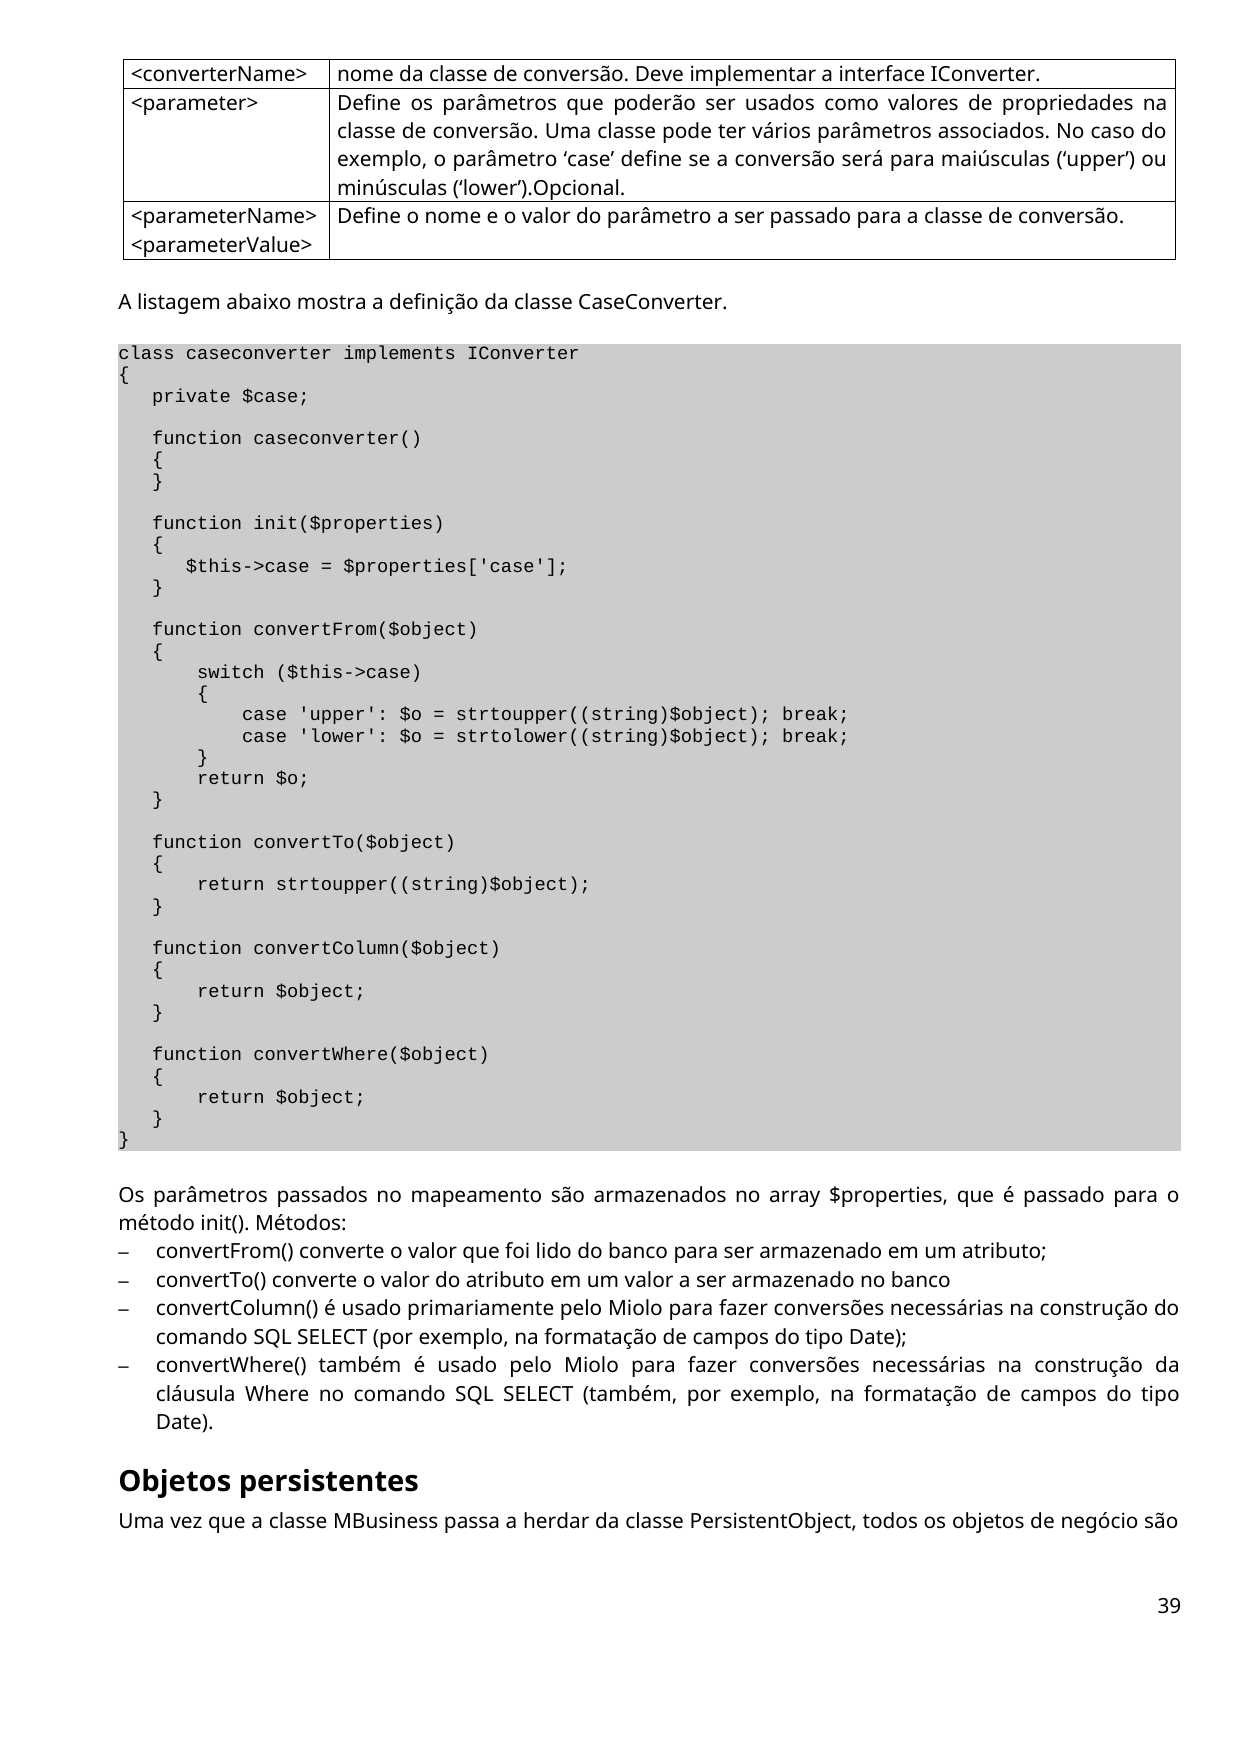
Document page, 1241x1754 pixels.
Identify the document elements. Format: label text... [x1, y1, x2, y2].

text class caseconverter implements IConverter [118, 344, 1181, 365]
text private $case; [118, 386, 1181, 408]
text function convertFrom($object) [118, 620, 1181, 641]
text return $object; [118, 1088, 1181, 1109]
table_cell Define o nome e o valor do parâmetro a ser passado para a classe de conversão. [330, 202, 1175, 258]
table_header nome da classe de conversão. Deve implementar a interface IConverter. [330, 60, 1175, 88]
text Uma vez que a classe MBusiness passa a herdar da classe PersistentObject, todos os objetos de negócio são [118, 1507, 1181, 1535]
table_cell <parameterName> <parameterValue> [124, 202, 329, 258]
text return $object; [118, 981, 1181, 1003]
subtitle Objetos persistentes [118, 1461, 1181, 1500]
text function convertWhere($object) [118, 1045, 1181, 1066]
text function convertColumn($object) [118, 939, 1181, 960]
table_cell <parameter> [124, 89, 329, 201]
table_cell Define os parâmetros que poderão ser usados como valores de propriedades na classe de conversão. Uma classe pode ter vários parâmetros associados. No caso do exemplo, o parâmetro ‘case’ define se a conversão será para maiúsculas (‘upper’) ou minúsculas (‘lower’).Opcional. [330, 89, 1175, 201]
text { [118, 1066, 1181, 1088]
text { [118, 365, 1181, 386]
list convertTo() converte o valor do atributo em um valor a ser armazenado no banco [118, 1265, 1181, 1293]
table_header <converterName> [124, 60, 329, 88]
text function convertTo($object) [118, 833, 1181, 854]
text } [118, 1109, 1181, 1130]
text { [118, 854, 1181, 875]
text { [118, 535, 1181, 556]
list convertColumn() é usado primariamente pelo Miolo para fazer conversões necessárias na construção do comando SQL SELECT (por exemplo, na formatação de campos do tipo Date); [118, 1293, 1181, 1350]
text return $o; [118, 769, 1181, 790]
text { [118, 684, 1181, 705]
text } [118, 748, 1181, 769]
text } [118, 471, 1181, 493]
text $this->case = $properties['case']; [118, 556, 1181, 578]
text function init($properties) [118, 514, 1181, 535]
text Os parâmetros passados no mapeamento são armazenados no array $properties, que é passado para o método init(). Métodos: [118, 1180, 1181, 1237]
list convertWhere() também é usado pelo Miolo para fazer conversões necessárias na construção da cláusula Where no comando SQL SELECT (também, por exemplo, na formatação de campos do tipo Date). [118, 1350, 1181, 1436]
text } [118, 578, 1181, 599]
list convertFrom() converte o valor que foi lido do banco para ser armazenado em um atributo; [118, 1237, 1181, 1265]
text { [118, 450, 1181, 471]
text } [118, 790, 1181, 811]
text return strtoupper((string)$object); [118, 875, 1181, 896]
text { [118, 960, 1181, 981]
text } [118, 896, 1181, 918]
text switch ($this->case) [118, 663, 1181, 684]
text } [118, 1003, 1181, 1024]
text { [118, 641, 1181, 663]
text } [118, 1130, 1181, 1151]
text case 'upper': $o = strtoupper((string)$object); break; [118, 705, 1181, 726]
text function caseconverter() [118, 429, 1181, 450]
text case 'lower': $o = strtolower((string)$object); break; [118, 726, 1181, 748]
text A listagem abaixo mostra a definição da classe CaseConverter. [118, 287, 1181, 315]
